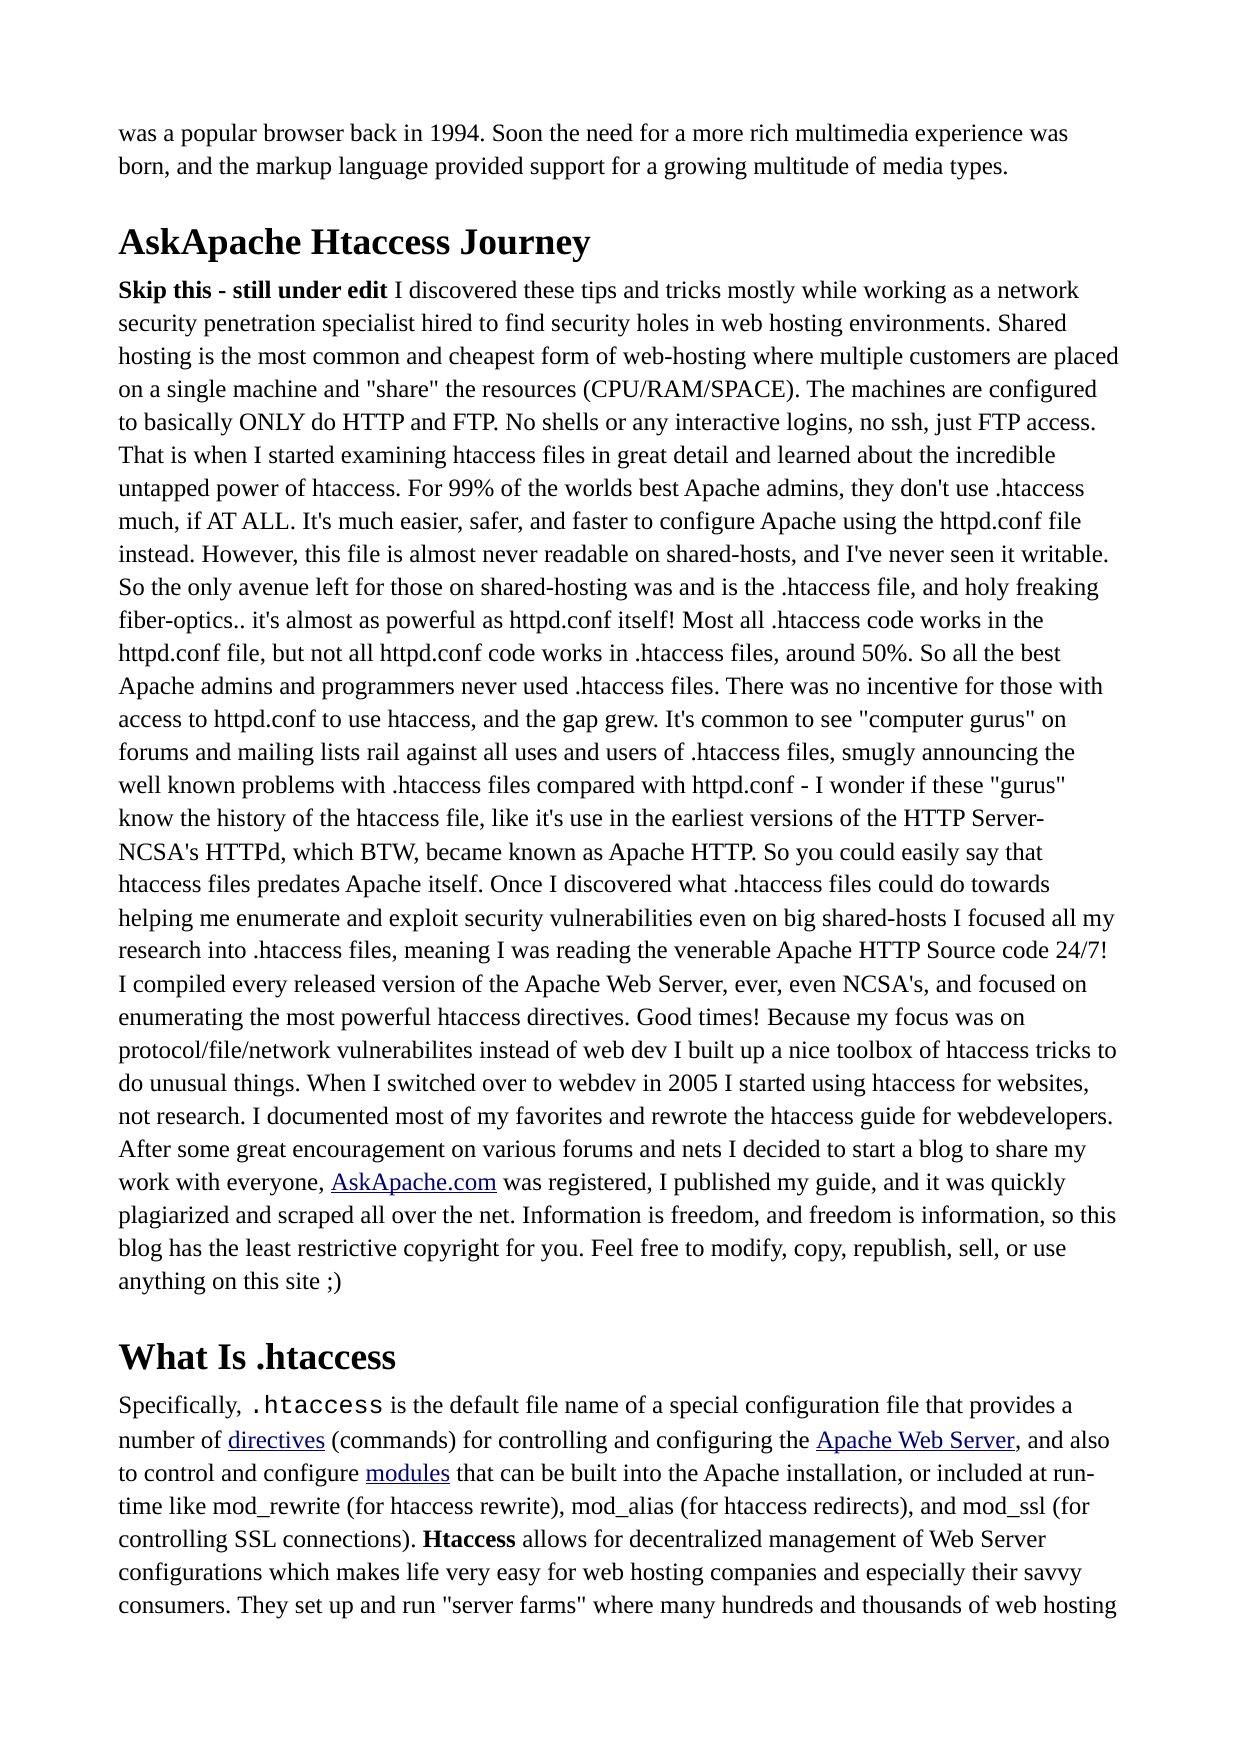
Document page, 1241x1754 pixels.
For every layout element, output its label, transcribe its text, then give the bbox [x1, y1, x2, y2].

subtitle AskApache Htaccess Journey [118, 219, 1122, 263]
text Skip this - still under edit I discovered these tips and tricks mostly while working as a network security penetration specialist hired to find security holes in web hosting environments. Shared hosting is the most common and cheapest form of web-hosting where multiple customers are placed on a single machine and "share" the resources (CPU/RAM/SPACE). The machines are configured to basically ONLY do HTTP and FTP. No shells or any interactive logins, no ssh, just FTP access. That is when I started examining htaccess files in great detail and learned about the incredible untapped power of htaccess. For 99% of the worlds best Apache admins, they don't use .htaccess much, if AT ALL. It's much easier, safer, and faster to configure Apache using the httpd.conf file instead. However, this file is almost never readable on shared-hosts, and I've never seen it writable. So the only avenue left for those on shared-hosting was and is the .htaccess file, and holy freaking fiber-optics.. it's almost as powerful as httpd.conf itself! Most all .htaccess code works in the httpd.conf file, but not all httpd.conf code works in .htaccess files, around 50%. So all the best Apache admins and programmers never used .htaccess files. There was no incentive for those with access to httpd.conf to use htaccess, and the gap grew. It's common to see "computer gurus" on forums and mailing lists rail against all uses and users of .htaccess files, smugly announcing the well known problems with .htaccess files compared with httpd.conf - I wonder if these "gurus" know the history of the htaccess file, like it's use in the earliest versions of the HTTP Server- NCSA's HTTPd, which BTW, became known as Apache HTTP. So you could easily say that htaccess files predates Apache itself. Once I discovered what .htaccess files could do towards helping me enumerate and exploit security vulnerabilities even on big shared-hosts I focused all my research into .htaccess files, meaning I was reading the venerable Apache HTTP Source code 24/7! I compiled every released version of the Apache Web Server, ever, even NCSA's, and focused on enumerating the most powerful htaccess directives. Good times! Because my focus was on protocol/file/network vulnerabilites instead of web dev I built up a nice toolbox of htaccess tricks to do unusual things. When I switched over to webdev in 2005 I started using htaccess for websites, not research. I documented most of my favorites and rewrote the htaccess guide for webdevelopers. After some great encouragement on various forums and nets I decided to start a blog to share my work with everyone, AskApache.com was registered, I published my guide, and it was quickly plagiarized and scraped all over the net. Information is freedom, and freedom is information, so this blog has the least restrictive copyright for you. Feel free to modify, copy, republish, sell, or use anything on this site ;) [118, 275, 1122, 1294]
text Specifically, .htaccess is the default file name of a special configuration file that provides a number of directives (commands) for controlling and configuring the Apache Web Server, and also to control and configure modules that can be built into the Apache installation, or included at run-time like mod_rewrite (for htaccess rewrite), mod_alias (for htaccess redirects), and mod_ssl (for controlling SSL connections). Htaccess allows for decentralized management of Web Server configurations which makes life very easy for web hosting companies and especially their savvy consumers. They set up and run "server farms" where many hundreds and thousands of web hosting [118, 1390, 1122, 1619]
text was a popular browser back in 1994. Soon the need for a more rich multimedia experience was born, and the markup language provided support for a growing multitude of media types. [118, 118, 1122, 180]
subtitle What Is .htaccess [118, 1334, 1122, 1377]
